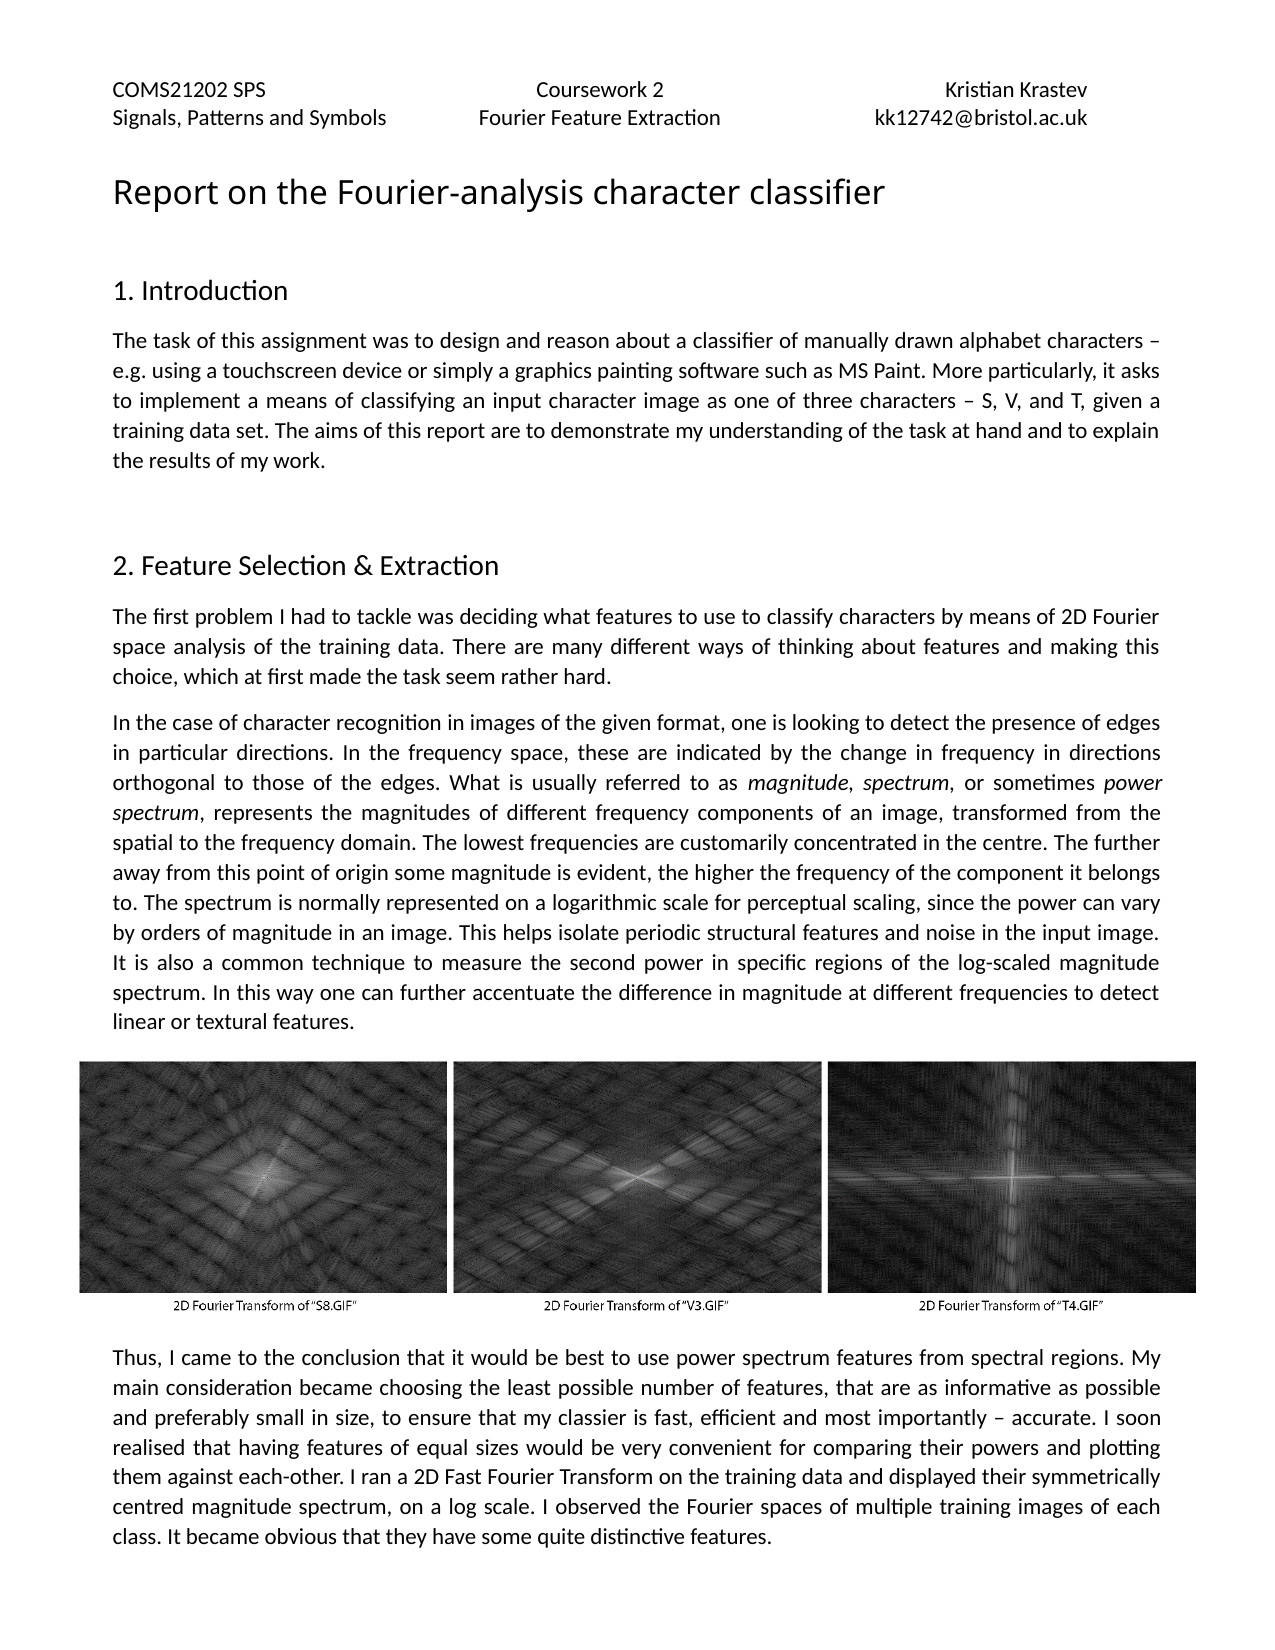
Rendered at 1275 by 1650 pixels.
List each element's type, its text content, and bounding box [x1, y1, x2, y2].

text The first problem I had to tackle was deciding what features to use to classify characters by means of 2D Fourier space analysis of the training data. There are many different ways of thinking about features and making this choice, which at first made the task seem rather hard. [112, 602, 1162, 690]
text In the case of character recognition in images of the given format, one is looking to detect the presence of edges in particular directions. In the frequency space, these are indicated by the change in frequency in directions orthogonal to those of the edges. What is usually referred to as magnitude, spectrum, or sometimes power spectrum, represents the magnitudes of different frequency components of an image, transformed from the spatial to the frequency domain. The lowest frequencies are customarily concentrated in the centre. The further away from this point of origin some magnitude is evident, the higher the frequency of the component it belongs to. The spectrum is normally represented on a logarithmic scale for perceptual scaling, since the power can vary by orders of magnitude in an image. This helps isolate periodic structural features and noise in the input image. It is also a common technique to measure the second power in specific regions of the log-scaled magnitude spectrum. In this way one can further accentuate the difference in magnitude at different frequencies to detect linear or textural features. [112, 708, 1162, 1036]
text Thus, I came to the conclusion that it would be best to use power spectrum features from spectral regions. My main consideration became choosing the least possible number of features, that are as informative as possible and preferably small in size, to ensure that my classier is fast, efficient and most importantly – accurate. I soon realised that having features of equal sizes would be very convenient for comparing their powers and plotting them against each-other. I ran a 2D Fast Fourier Transform on the training data and displayed their symmetrically centred magnitude spectrum, on a log scale. I observed the Fourier spaces of multiple training images of each class. It became obvious that they have some quite distinctive features. [112, 1343, 1162, 1550]
text 1. Introduction [112, 234, 1162, 308]
text The task of this assignment was to design and reason about a classifier of manually drawn alphabet characters – e.g. using a touchscreen device or simply a graphics painting software such as MS Paint. More particularly, it asks to implement a means of classifying an input character image as one of three characters – S, V, and T, given a training data set. The aims of this report are to demonstrate my understanding of the task at hand and to explain the results of my work. [112, 327, 1162, 474]
text Report on the Fourier-analysis character classifier [112, 169, 1162, 214]
text 2. Feature Selection & Extraction [112, 547, 1162, 583]
picture [75, 1054, 1200, 1325]
